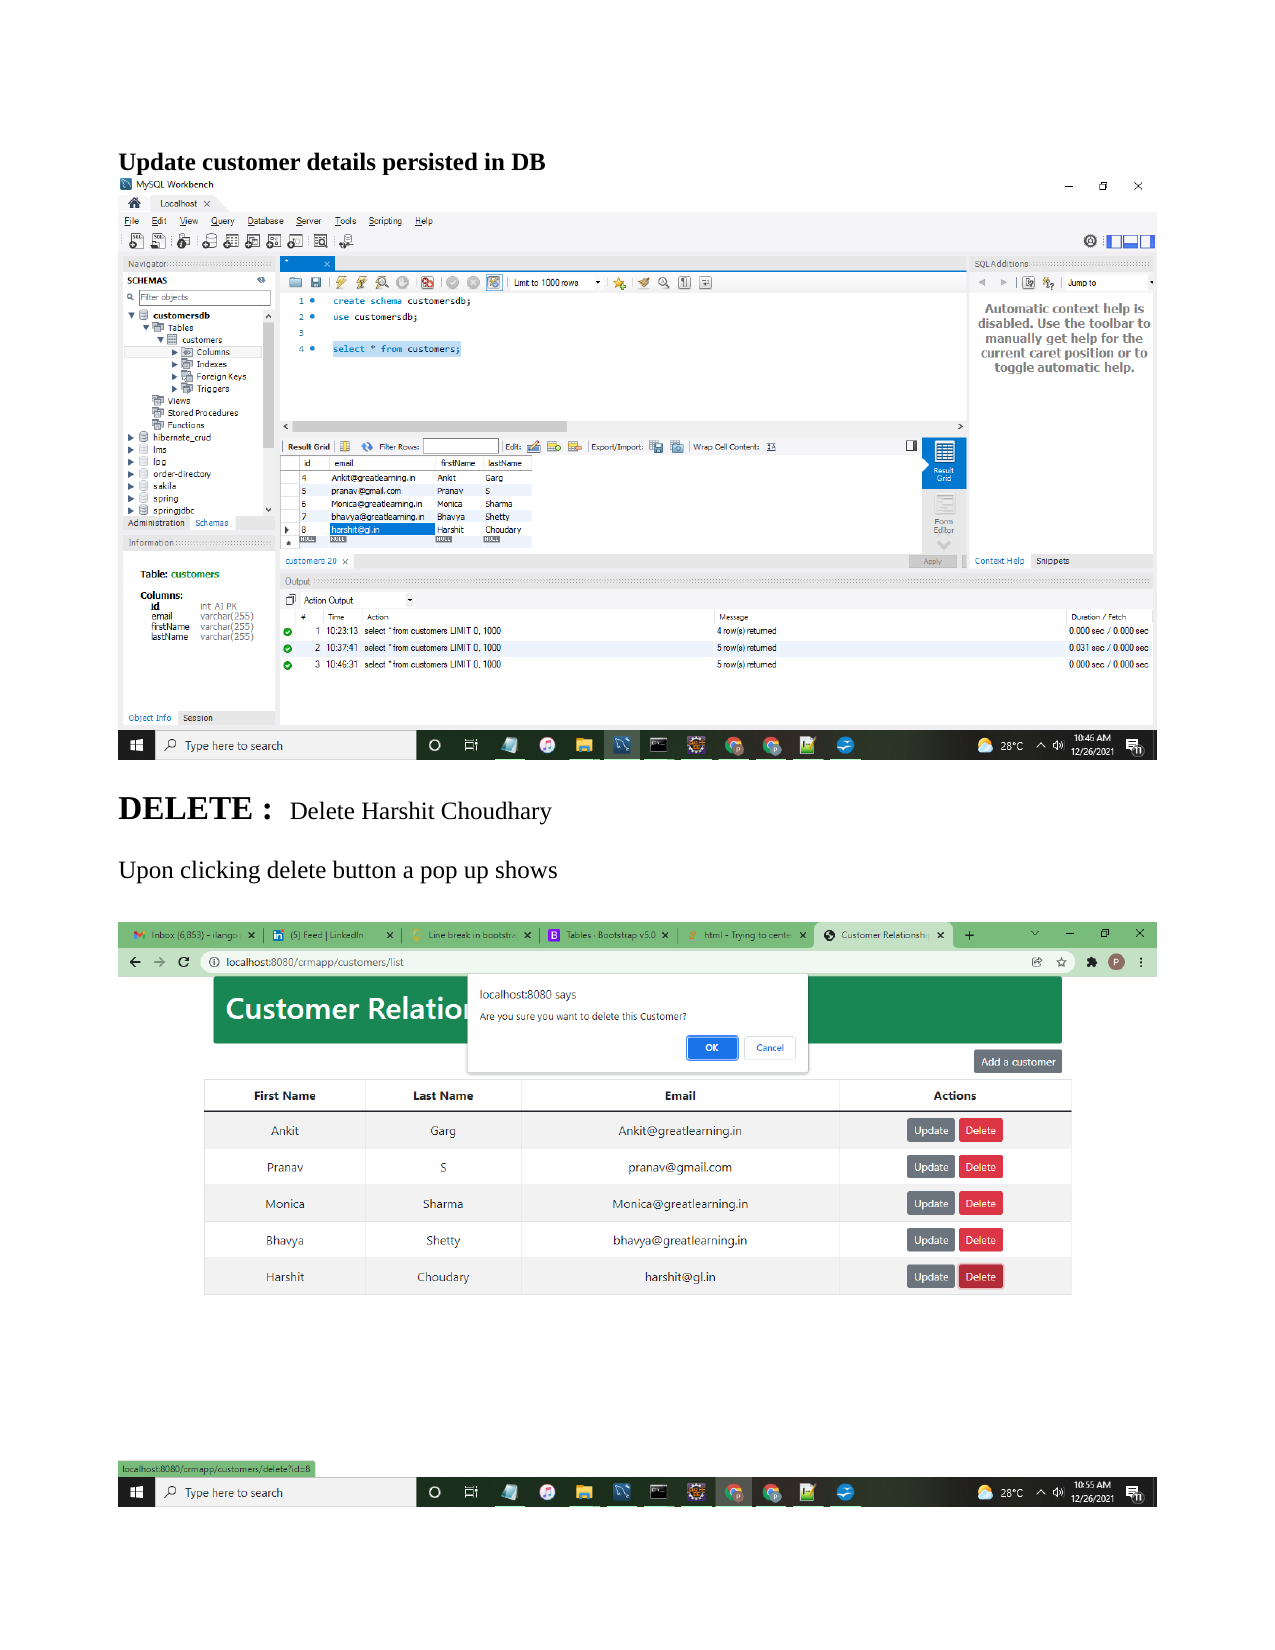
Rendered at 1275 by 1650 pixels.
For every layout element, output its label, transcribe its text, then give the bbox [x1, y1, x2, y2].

picture [118, 922, 1157, 1507]
text Update customer details persisted in DB [118, 147, 1157, 175]
text Upon clicking delete button a pop up shows [118, 855, 1157, 884]
text DELETE : Delete Harshit Choudhary [118, 788, 1157, 827]
picture [118, 175, 1157, 760]
